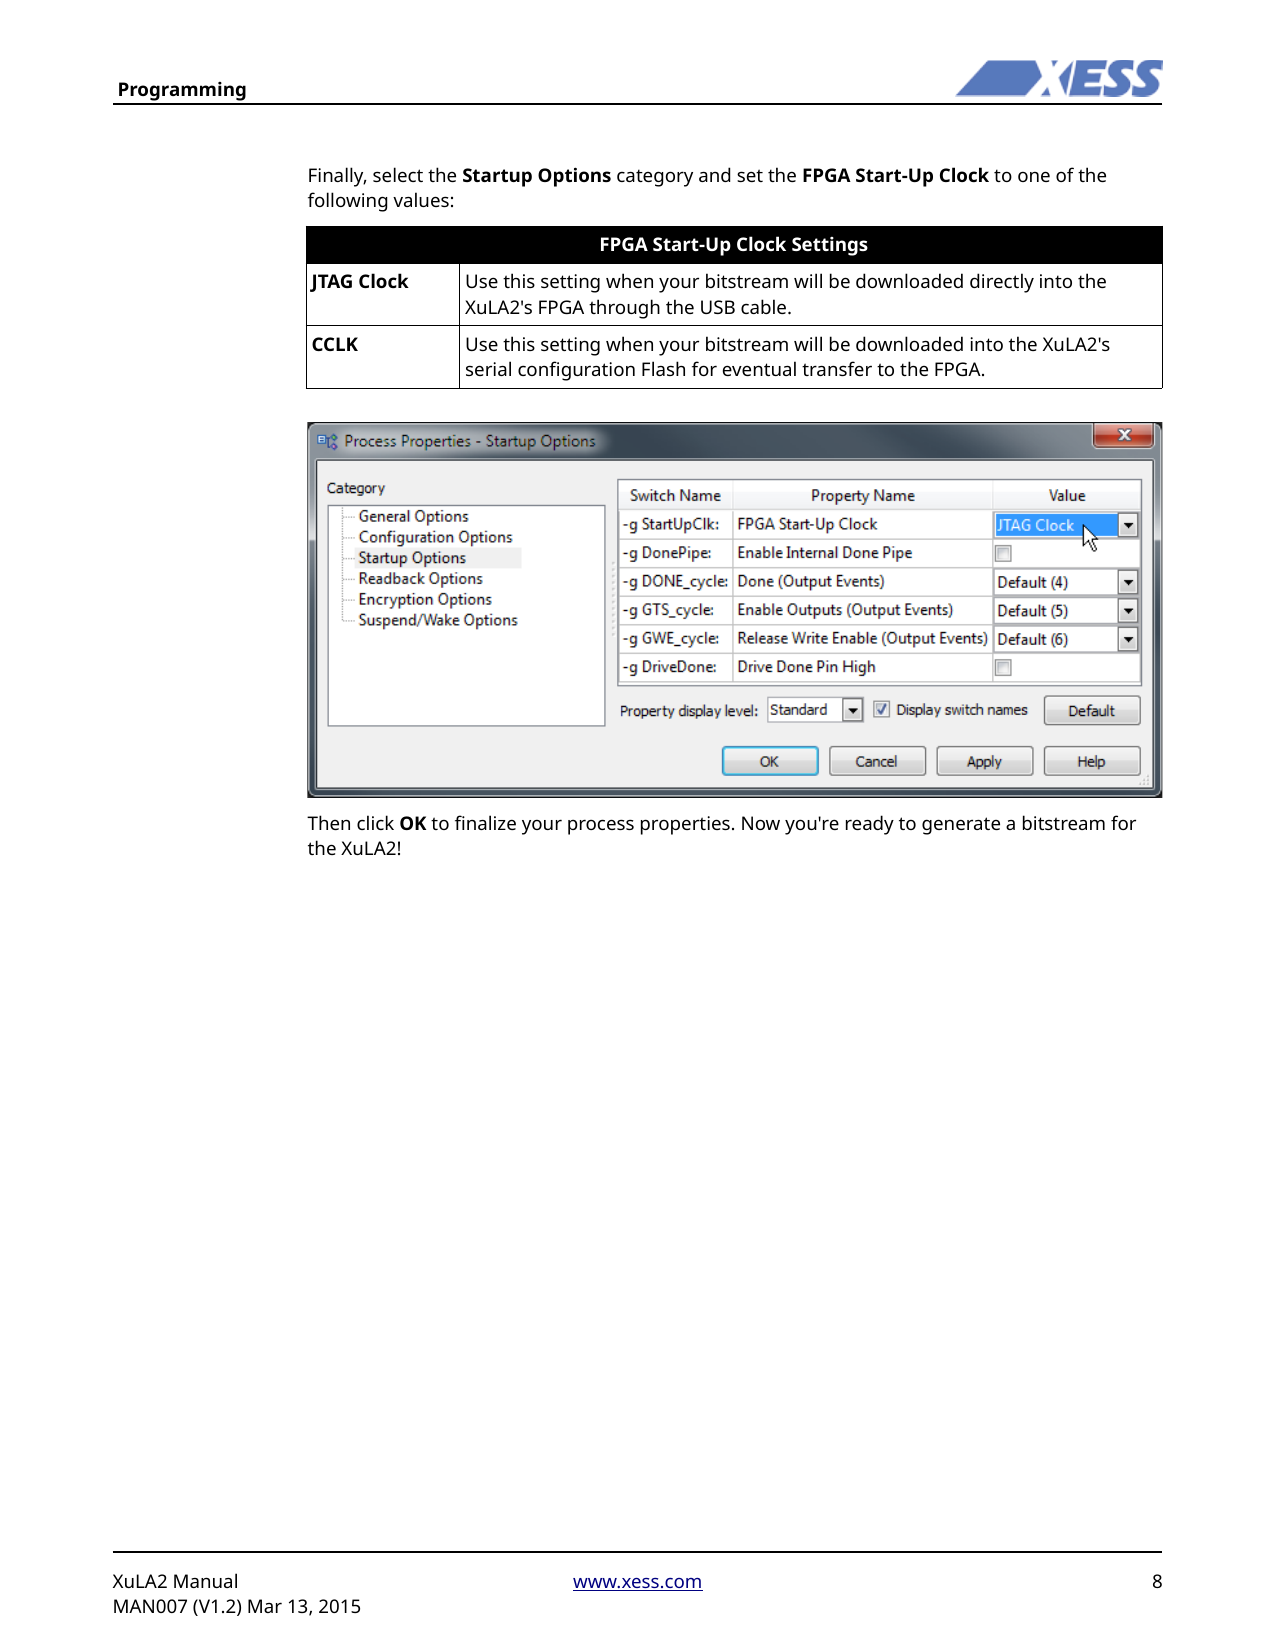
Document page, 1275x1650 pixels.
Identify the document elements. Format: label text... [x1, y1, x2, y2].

picture [307, 422, 1163, 798]
table_cell JTAG Clock [307, 264, 459, 325]
table_cell CCLK [307, 326, 459, 388]
text Then click OK to finalize your process properties. Now you're ready to generate a bitstream for the XuLA2! [307, 810, 1162, 861]
table_cell [955, 60, 1163, 97]
table_header FPGA Start-Up Clock Settings [307, 227, 1162, 263]
text Finally, select the Startup Options category and set the FPGA Start-Up Clock to one of the following values: [307, 162, 1162, 213]
table_cell Use this setting when your bitstream will be downloaded into the XuLA2's serial configuration Flash for eventual transfer to the FPGA. [460, 326, 1162, 388]
table_cell Use this setting when your bitstream will be downloaded directly into the XuLA2's FPGA through the USB cable. [460, 264, 1162, 325]
